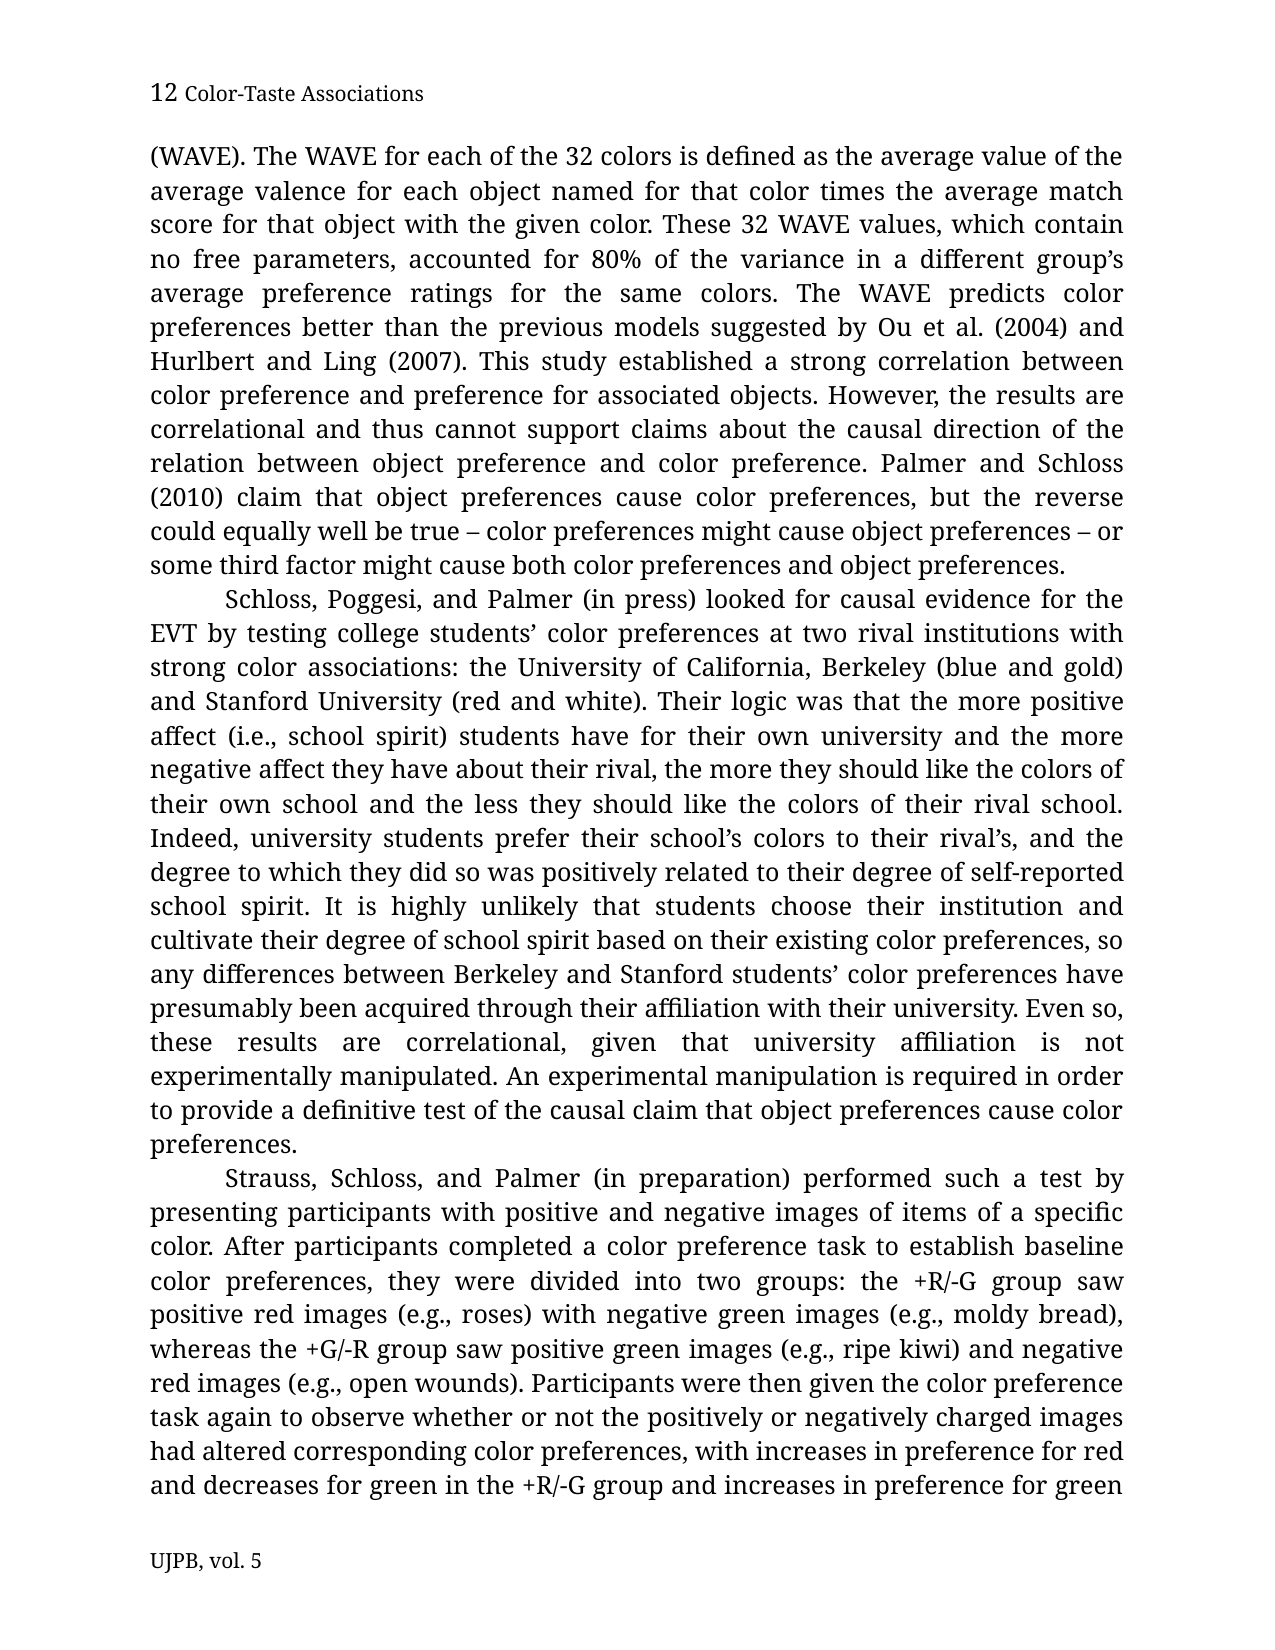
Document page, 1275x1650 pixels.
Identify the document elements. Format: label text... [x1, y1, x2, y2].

text Schloss, Poggesi, and Palmer (in press) looked for causal evidence for the EVT by testing college students’ color preferences at two rival institutions with strong color associations: the University of California, Berkeley (blue and gold) and Stanford University (red and white). Their logic was that the more positive affect (i.e., school spirit) students have for their own university and the more negative affect they have about their rival, the more they should like the colors of their own school and the less they should like the colors of their rival school. Indeed, university students prefer their school’s colors to their rival’s, and the degree to which they did so was positively related to their degree of self-reported school spirit. It is highly unlikely that students choose their institution and cultivate their degree of school spirit based on their existing color preferences, so any differences between Berkeley and Stanford students’ color preferences have presumably been acquired through their affiliation with their university. Even so, these results are correlational, given that university affiliation is not experimentally manipulated. An experimental manipulation is required in order to provide a definitive test of the causal claim that object preferences cause color preferences. [150, 582, 1125, 1161]
text (WAVE). The WAVE for each of the 32 colors is defined as the average value of the average valence for each object named for that color times the average match score for that object with the given color. These 32 WAVE values, which contain no free parameters, accounted for 80% of the variance in a different group’s average preference ratings for the same colors. The WAVE predicts color preferences better than the previous models suggested by Ou et al. (2004) and Hurlbert and Ling (2007). This study established a strong correlation between color preference and preference for associated objects. However, the results are correlational and thus cannot support claims about the causal direction of the relation between object preference and color preference. Palmer and Schloss (2010) claim that object preferences cause color preferences, but the reverse could equally well be true – color preferences might cause object preferences – or some third factor might cause both color preferences and object preferences. [150, 139, 1125, 582]
text Strauss, Schloss, and Palmer (in preparation) performed such a test by presenting participants with positive and negative images of items of a specific color. After participants completed a color preference task to establish baseline color preferences, they were divided into two groups: the +R/-G group saw positive red images (e.g., roses) with negative green images (e.g., moldy bread), whereas the +G/-R group saw positive green images (e.g., ripe kiwi) and negative red images (e.g., open wounds). Participants were then given the color preference task again to observe whether or not the positively or negatively charged images had altered corresponding color preferences, with increases in preference for red and decreases for green in the +R/-G group and increases in preference for green [150, 1161, 1125, 1502]
